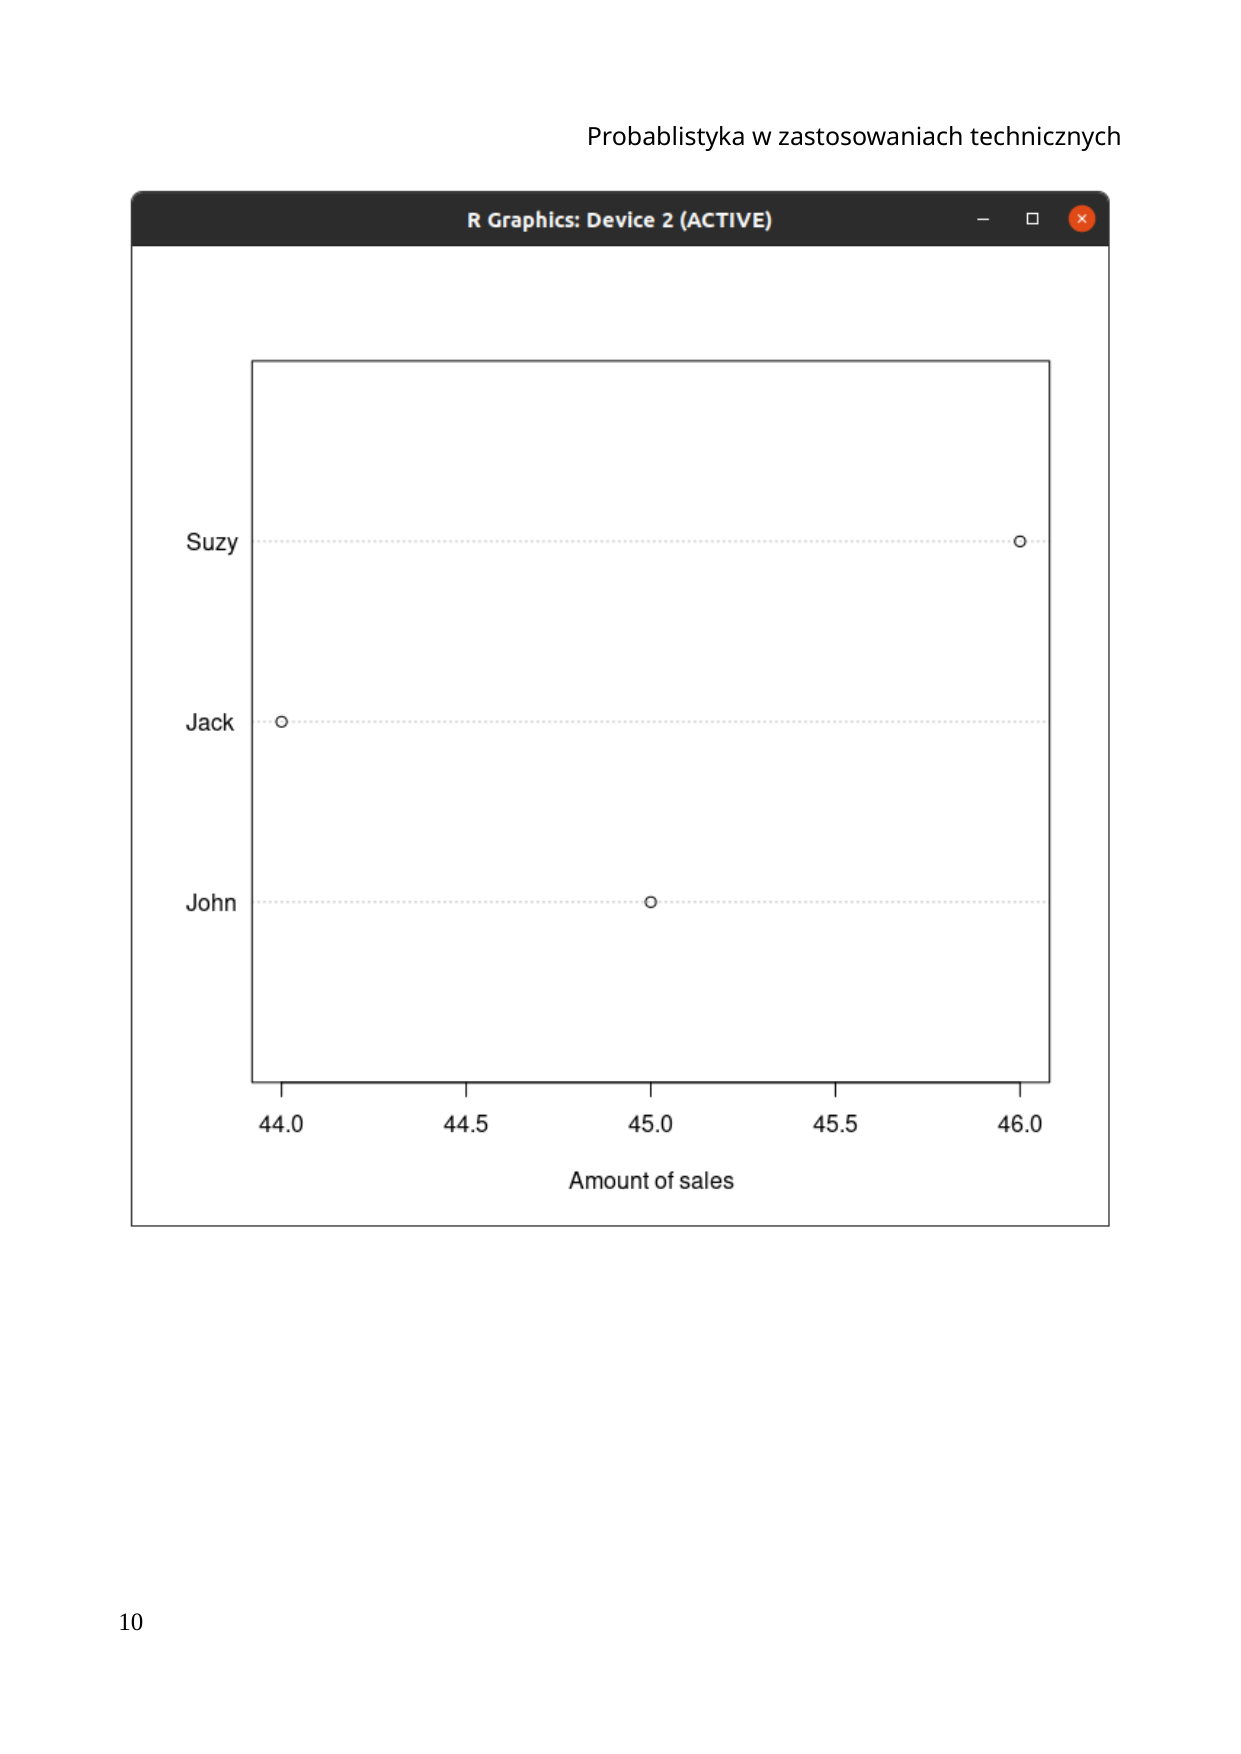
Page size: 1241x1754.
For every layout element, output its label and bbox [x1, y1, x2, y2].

picture [118, 181, 1123, 1240]
